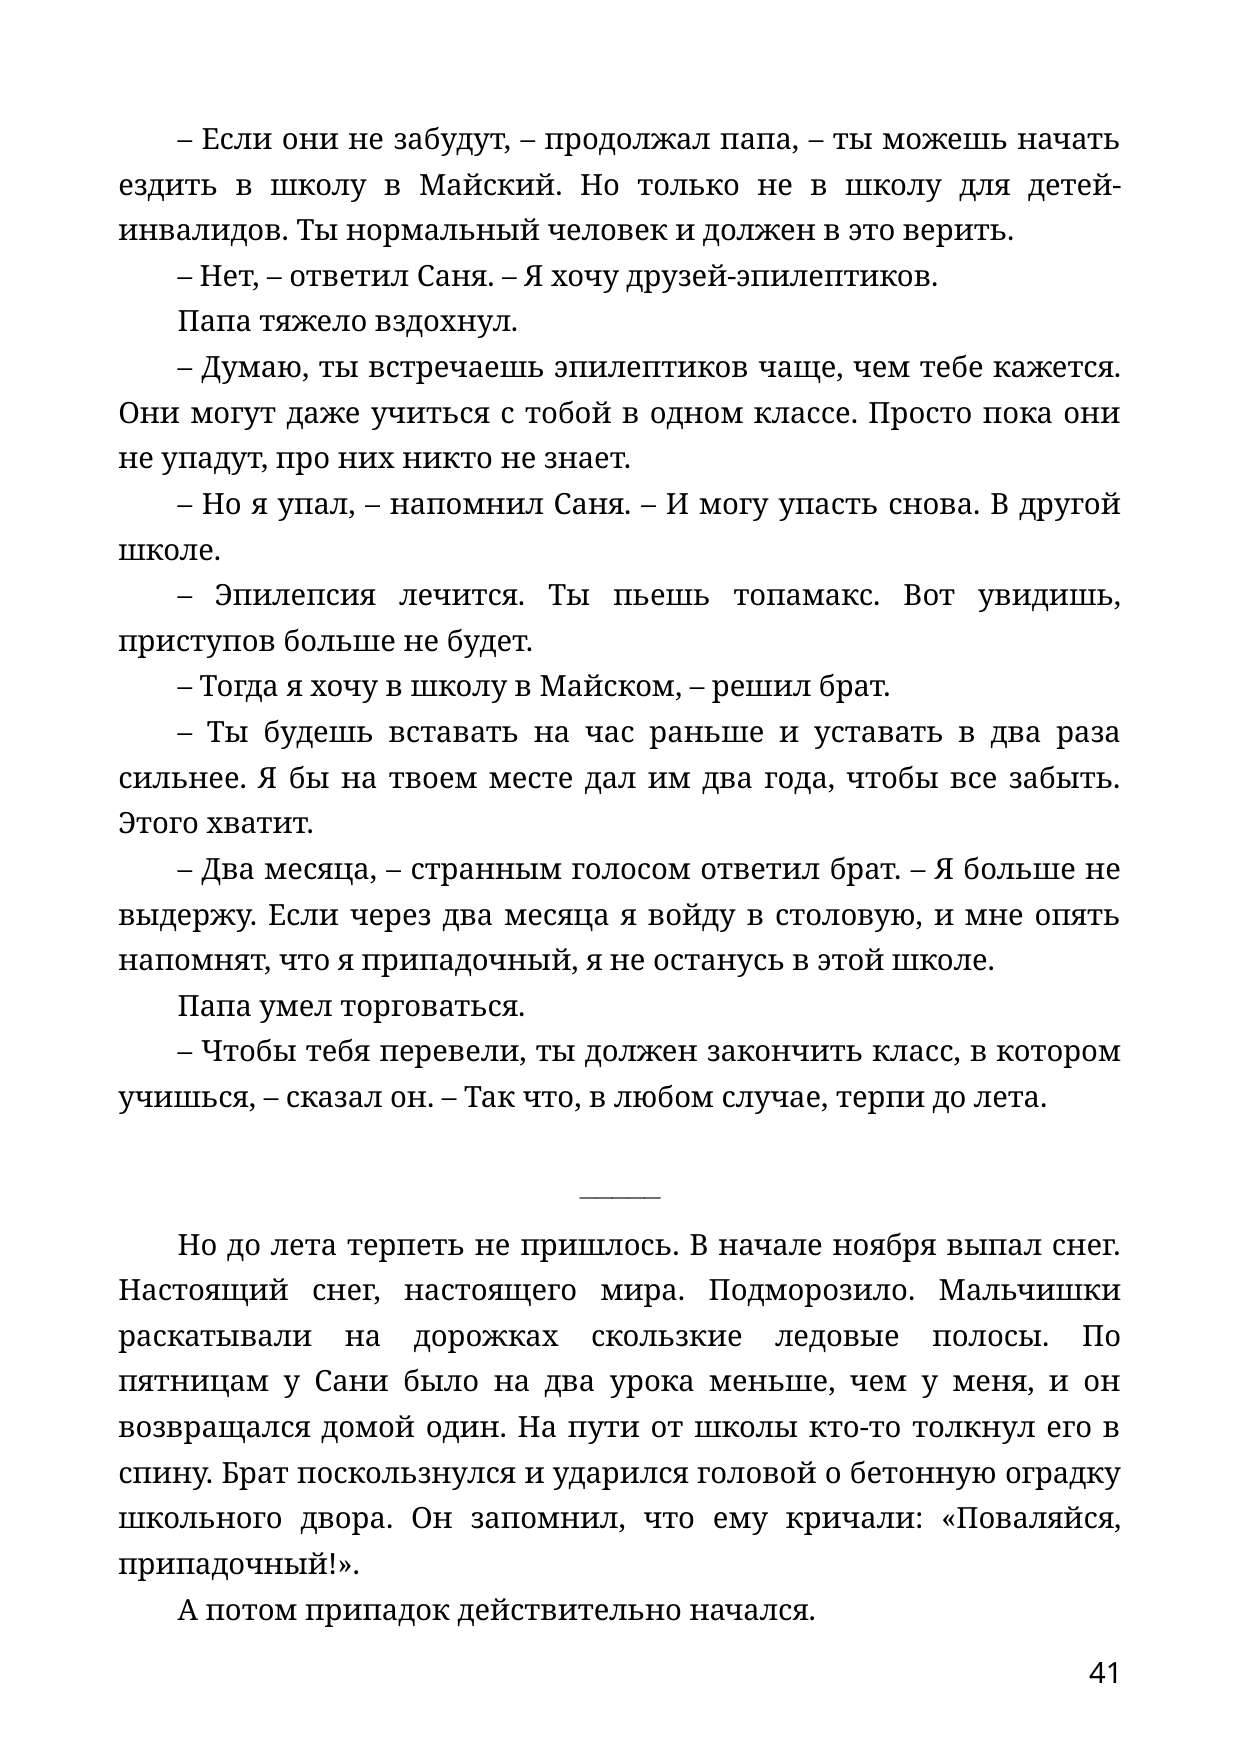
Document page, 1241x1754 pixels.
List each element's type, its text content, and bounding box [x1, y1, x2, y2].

text – Тогда я хочу в школу в Майском, – решил брат. [118, 666, 1122, 705]
text Папа умел торговаться. [118, 985, 1122, 1025]
text – Думаю, ты встречаешь эпилептиков чаще, чем тебе кажется. Они могут даже учиться с тобой в одном классе. Просто пока они не упадут, про них никто не знает. [118, 346, 1122, 477]
text – Два месяца, – странным голосом ответил брат. – Я больше не выдержу. Если через два месяца я войду в столовую, и мне опять напомнят, что я припадочный, я не останусь в этой школе. [118, 848, 1122, 979]
text – Чтобы тебя перевели, ты должен закончить класс, в котором учишься, – сказал он. – Так что, в любом случае, терпи до лета. [118, 1031, 1122, 1116]
text – Эпилепсия лечится. Ты пьешь топамакс. Вот увидишь, приступов больше не будет. [118, 574, 1122, 660]
text – Но я упал, – напомнил Саня. – И могу упасть снова. В другой школе. [118, 483, 1122, 568]
text – Если они не забудут, – продолжал папа, – ты можешь начать ездить в школу в Майский. Но только не в школу для детей-инвалидов. Ты нормальный человек и должен в это верить. [118, 118, 1122, 249]
text – Нет, – ответил Саня. – Я хочу друзей-эпилептиков. [118, 255, 1122, 295]
text Но до лета терпеть не пришлось. В начале ноября выпал снег. Настоящий снег, настоящего мира. Подморозило. Мальчишки раскатывали на дорожках скользкие ледовые полосы. По пятницам у Сани было на два урока меньше, чем у меня, и он возвращался домой один. На пути от школы кто-то толкнул его в спину. Брат поскользнулся и ударился головой о бетонную оградку школьного двора. Он запомнил, что ему кричали: «Поваляйся, припадочный!». [118, 1224, 1122, 1583]
text А потом припадок действительно начался. [118, 1589, 1122, 1628]
text Папа тяжело вздохнул. [118, 301, 1122, 340]
text – Ты будешь вставать на час раньше и уставать в два раза сильнее. Я бы на твоем месте дал им два года, чтобы все забыть. Этого хватит. [118, 711, 1122, 842]
text _____ [118, 1167, 1122, 1201]
